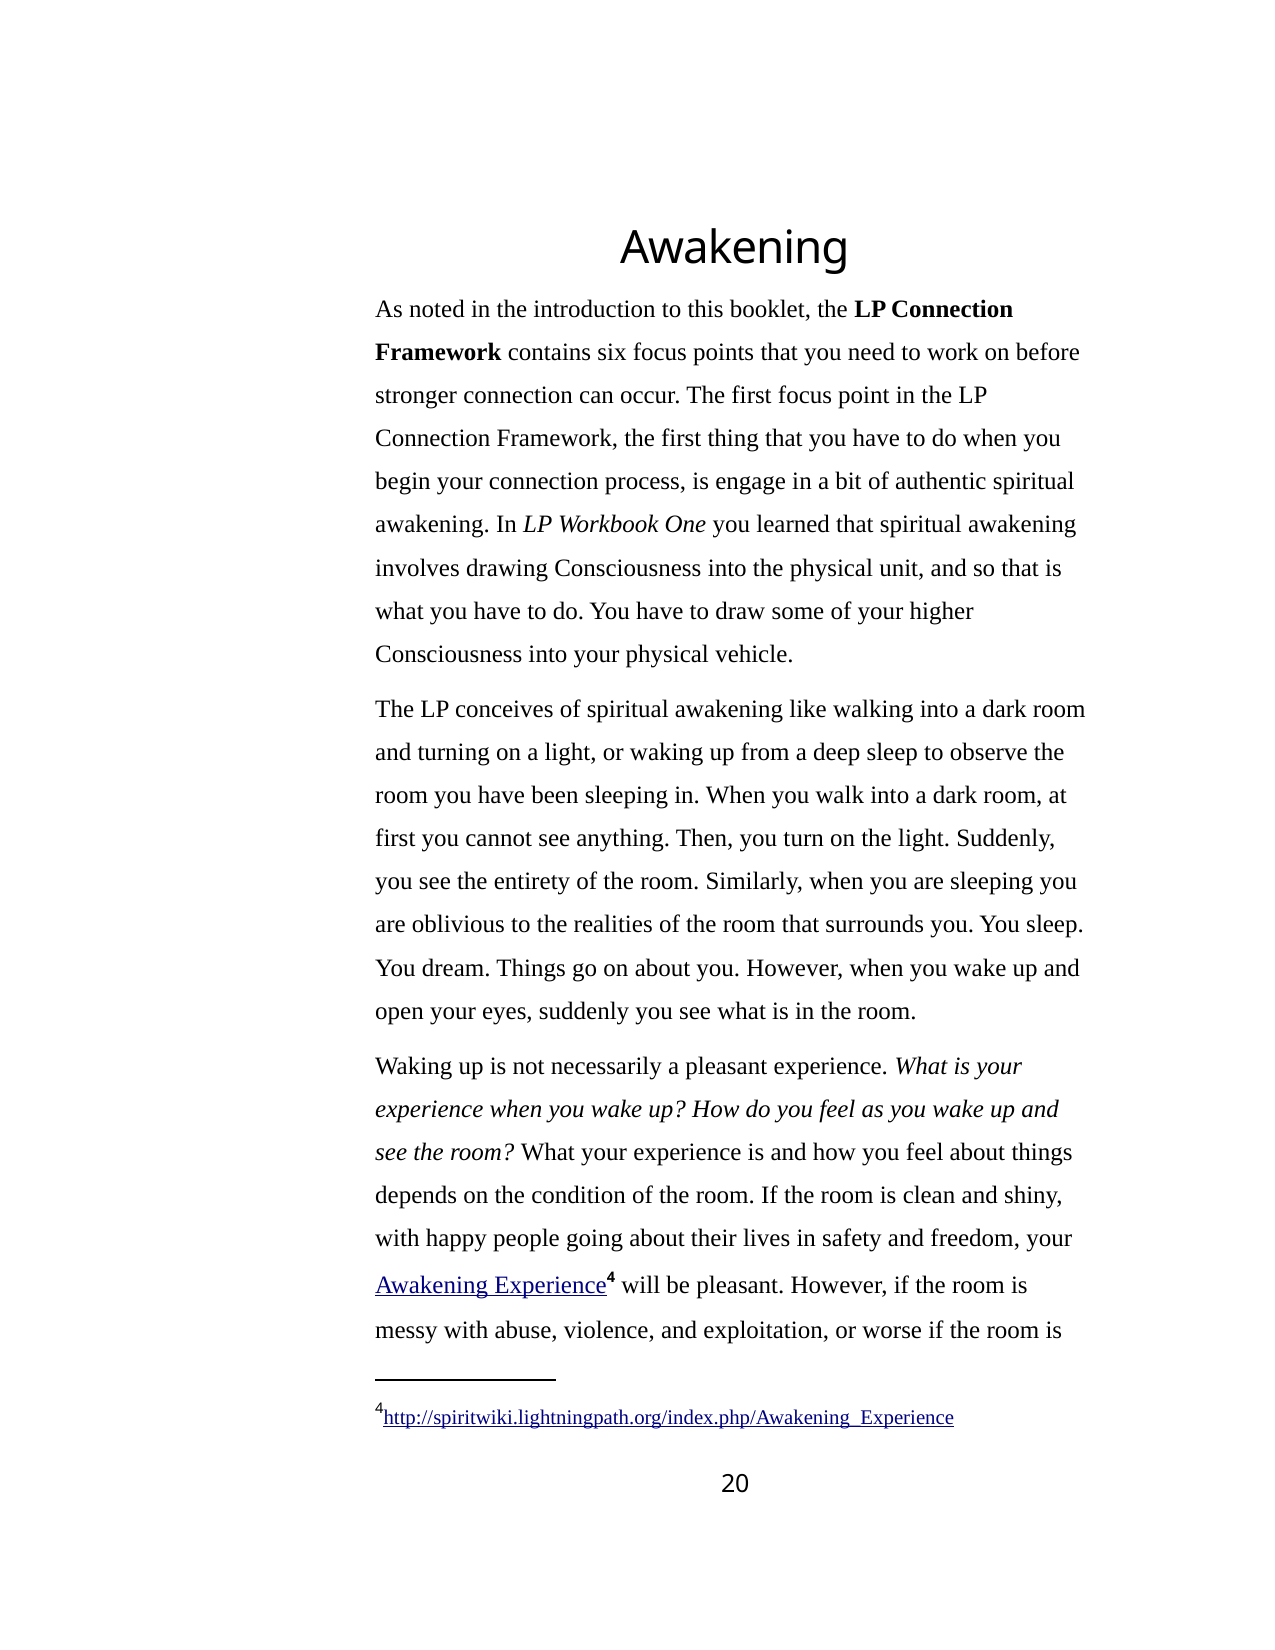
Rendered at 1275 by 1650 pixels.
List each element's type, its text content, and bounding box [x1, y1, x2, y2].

text http://spiritwiki.lightningpath.org/index.php/Awakening_Experience [375, 1398, 1095, 1432]
text Waking up is not necessarily a pleasant experience. What is your experience when you wake up? How do you feel as you wake up and see the room? What your experience is and how you feel about things depends on the condition of the room. If the room is clean and shiny, with happy people going about their lives in safety and freedom, your Awakening Experience will be pleasant. However, if the room is messy with abuse, violence, and exploitation, or worse if the room is [375, 1051, 1095, 1344]
text The LP conceives of spiritual awakening like walking into a dark room and turning on a light, or waking up from a deep sleep to observe the room you have been sleeping in. When you walk into a dark room, at first you cannot see anything. Then, you turn on the light. Suddenly, you see the entirety of the room. Similarly, when you are sleeping you are oblivious to the realities of the room that surrounds you. You sleep. You dream. Things go on about you. However, when you wake up and open your eyes, suddenly you see what is in the room. [375, 694, 1095, 1024]
subtitle Awakening [375, 215, 1095, 277]
text As noted in the introduction to this booklet, the LP Connection Framework contains six focus points that you need to work on before stronger connection can occur. The first focus point in the LP Connection Framework, the first thing that you have to do when you begin your connection process, is engage in a bit of authentic spiritual awakening. In LP Workbook One you learned that spiritual awakening involves drawing Consciousness into the physical unit, and so that is what you have to do. You have to draw some of your higher Consciousness into your physical vehicle. [375, 294, 1095, 668]
